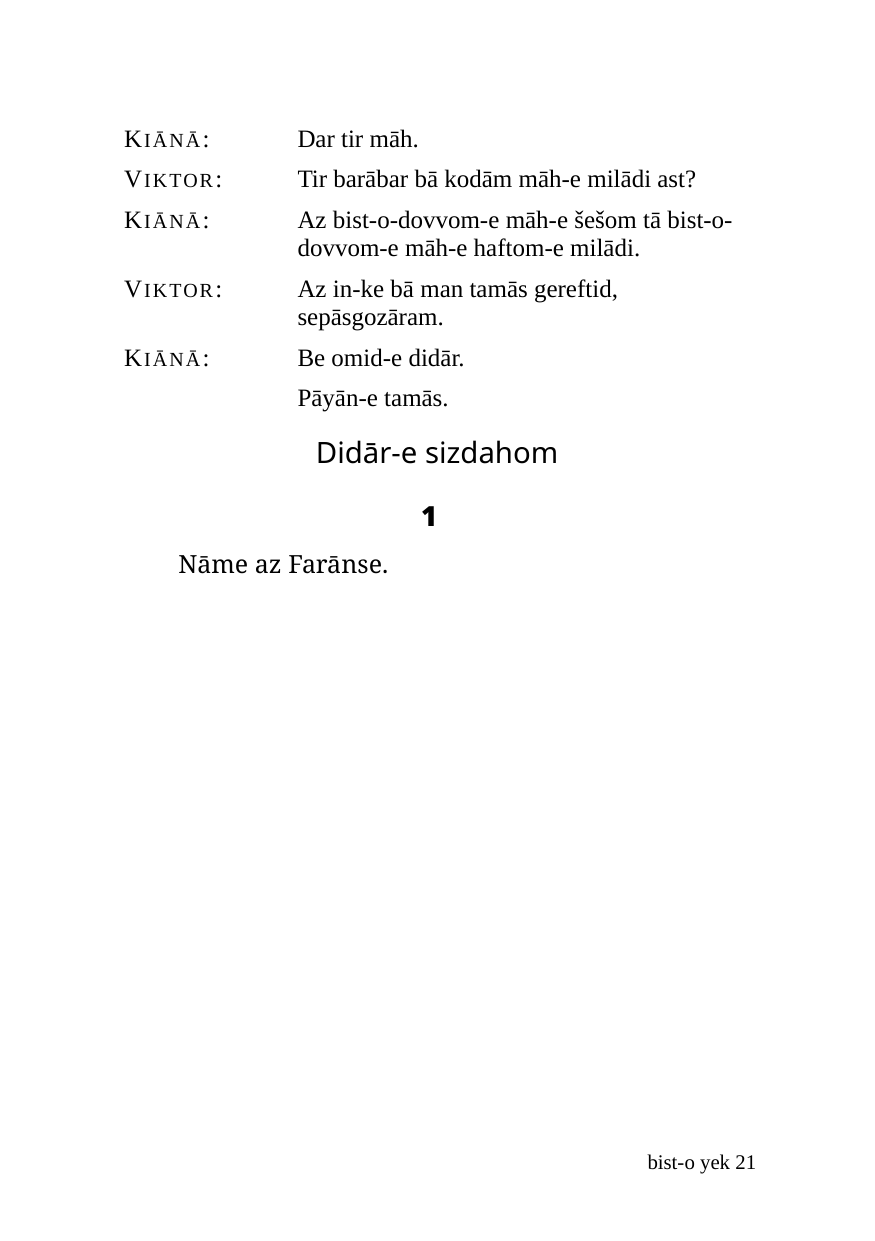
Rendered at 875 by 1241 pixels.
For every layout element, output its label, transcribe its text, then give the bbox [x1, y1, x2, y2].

table_cell Viktor: [118, 268, 292, 337]
text bist-o yek 21 [118, 1150, 756, 1174]
table_cell Az bist-o-dovvom-e māh-e šešom tā bist-o-dovvom-e māh-e haftom-e milādi. [292, 199, 756, 268]
table_cell Pāyān-e tamās. [292, 377, 756, 417]
table_cell Kiānā: [118, 199, 292, 268]
text Nāme az Farānse. [118, 547, 756, 581]
table_cell [118, 377, 292, 417]
table_cell Az in-ke bā man tamās gereftid, sepāsgozāram. [292, 268, 756, 337]
table_cell Be omid-e didār. [292, 337, 756, 377]
table_cell Dar tir māh. [292, 119, 756, 159]
subtitle Didār-e sizdahom [118, 432, 756, 472]
table_cell Kiānā: [118, 119, 292, 159]
table_cell Viktor: [118, 159, 292, 199]
table_cell Tir barābar bā kodām māh-e milādi ast? [292, 159, 756, 199]
table_cell Kiānā: [118, 337, 292, 377]
